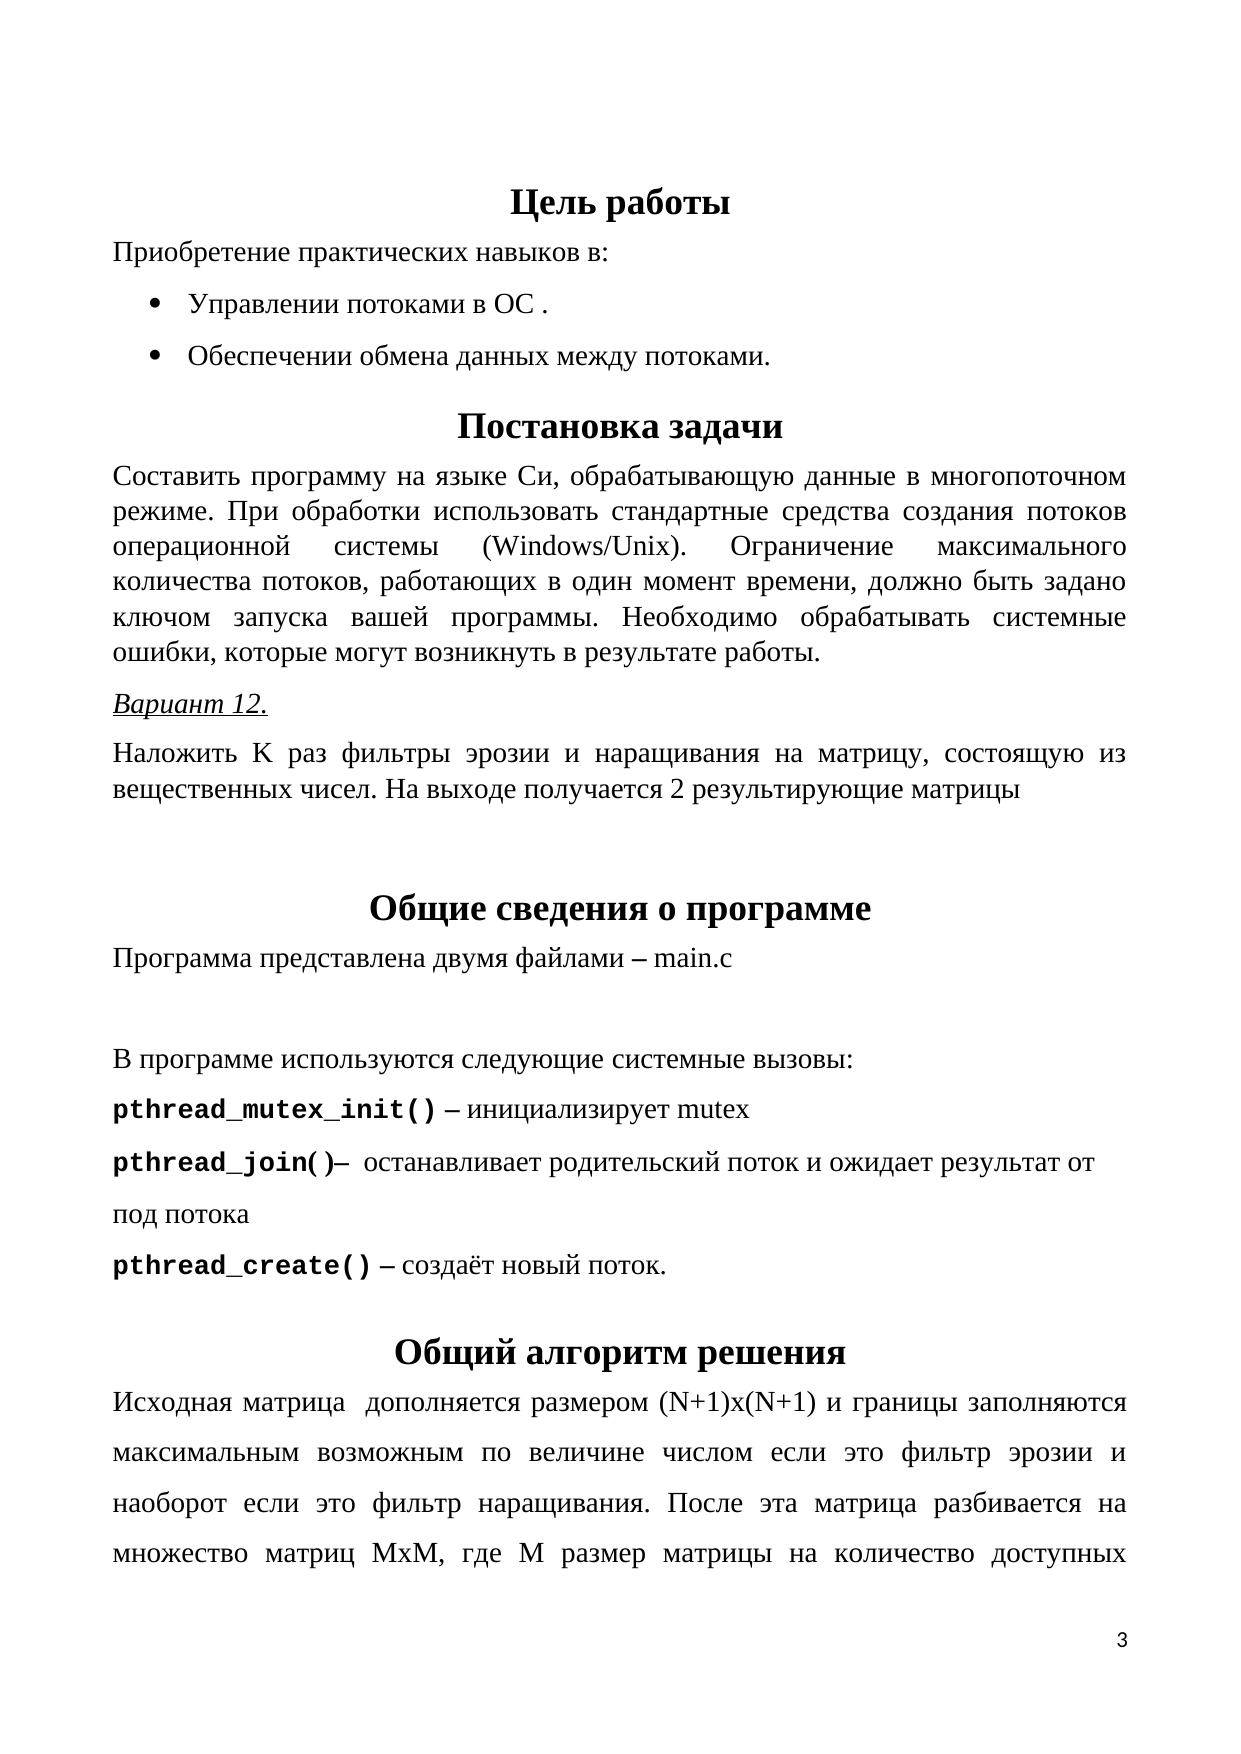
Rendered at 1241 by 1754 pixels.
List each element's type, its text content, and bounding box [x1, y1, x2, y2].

subtitle Общие сведения о программе [112, 885, 1128, 928]
text pthread_join( )– останавливает родительский поток и ожидает результат от под потока [112, 1144, 1128, 1230]
subtitle Цель работы [112, 179, 1128, 223]
text pthread_create() – создаёт новый поток. [112, 1247, 1128, 1282]
text Вариант 12. [112, 686, 1128, 719]
text Наложить K раз фильтры эрозии и наращивания на матрицу, состоящую из вещественных чисел. На выходе получается 2 результирующие матрицы [112, 736, 1128, 804]
text Исходная матрица дополняется размером (N+1)x(N+1) и границы заполняются максимальным возможным по величине числом если это фильтр эрозии и наоборот если это фильтр наращивания. После эта матрица разбивается на множество матриц MxM, где M размер матрицы на количество доступных [112, 1384, 1128, 1569]
list Обеспечении обмена данных между потоками. [150, 338, 1128, 372]
text Программа представлена двумя файлами – main.c [112, 940, 1128, 974]
text pthread_mutex_init() – инициализирует mutex [112, 1091, 1128, 1127]
subtitle Общий алгоритм решения [112, 1329, 1128, 1372]
text В программе используются следующие системные вызовы: [112, 1041, 1128, 1074]
text Составить программу на языке Си, обрабатывающую данные в многопоточном режиме. При обработки использовать стандартные средства создания потоков операционной системы (Windows/Unix). Ограничение максимального количества потоков, работающих в один момент времени, должно быть задано ключом запуска вашей программы. Необходимо обрабатывать системные ошибки, которые могут возникнуть в результате работы. [112, 458, 1128, 667]
subtitle Постановка задачи [112, 403, 1128, 446]
text Приобретение практических навыков в: [112, 234, 1128, 268]
list Управлении потоками в ОС . [150, 286, 1128, 320]
